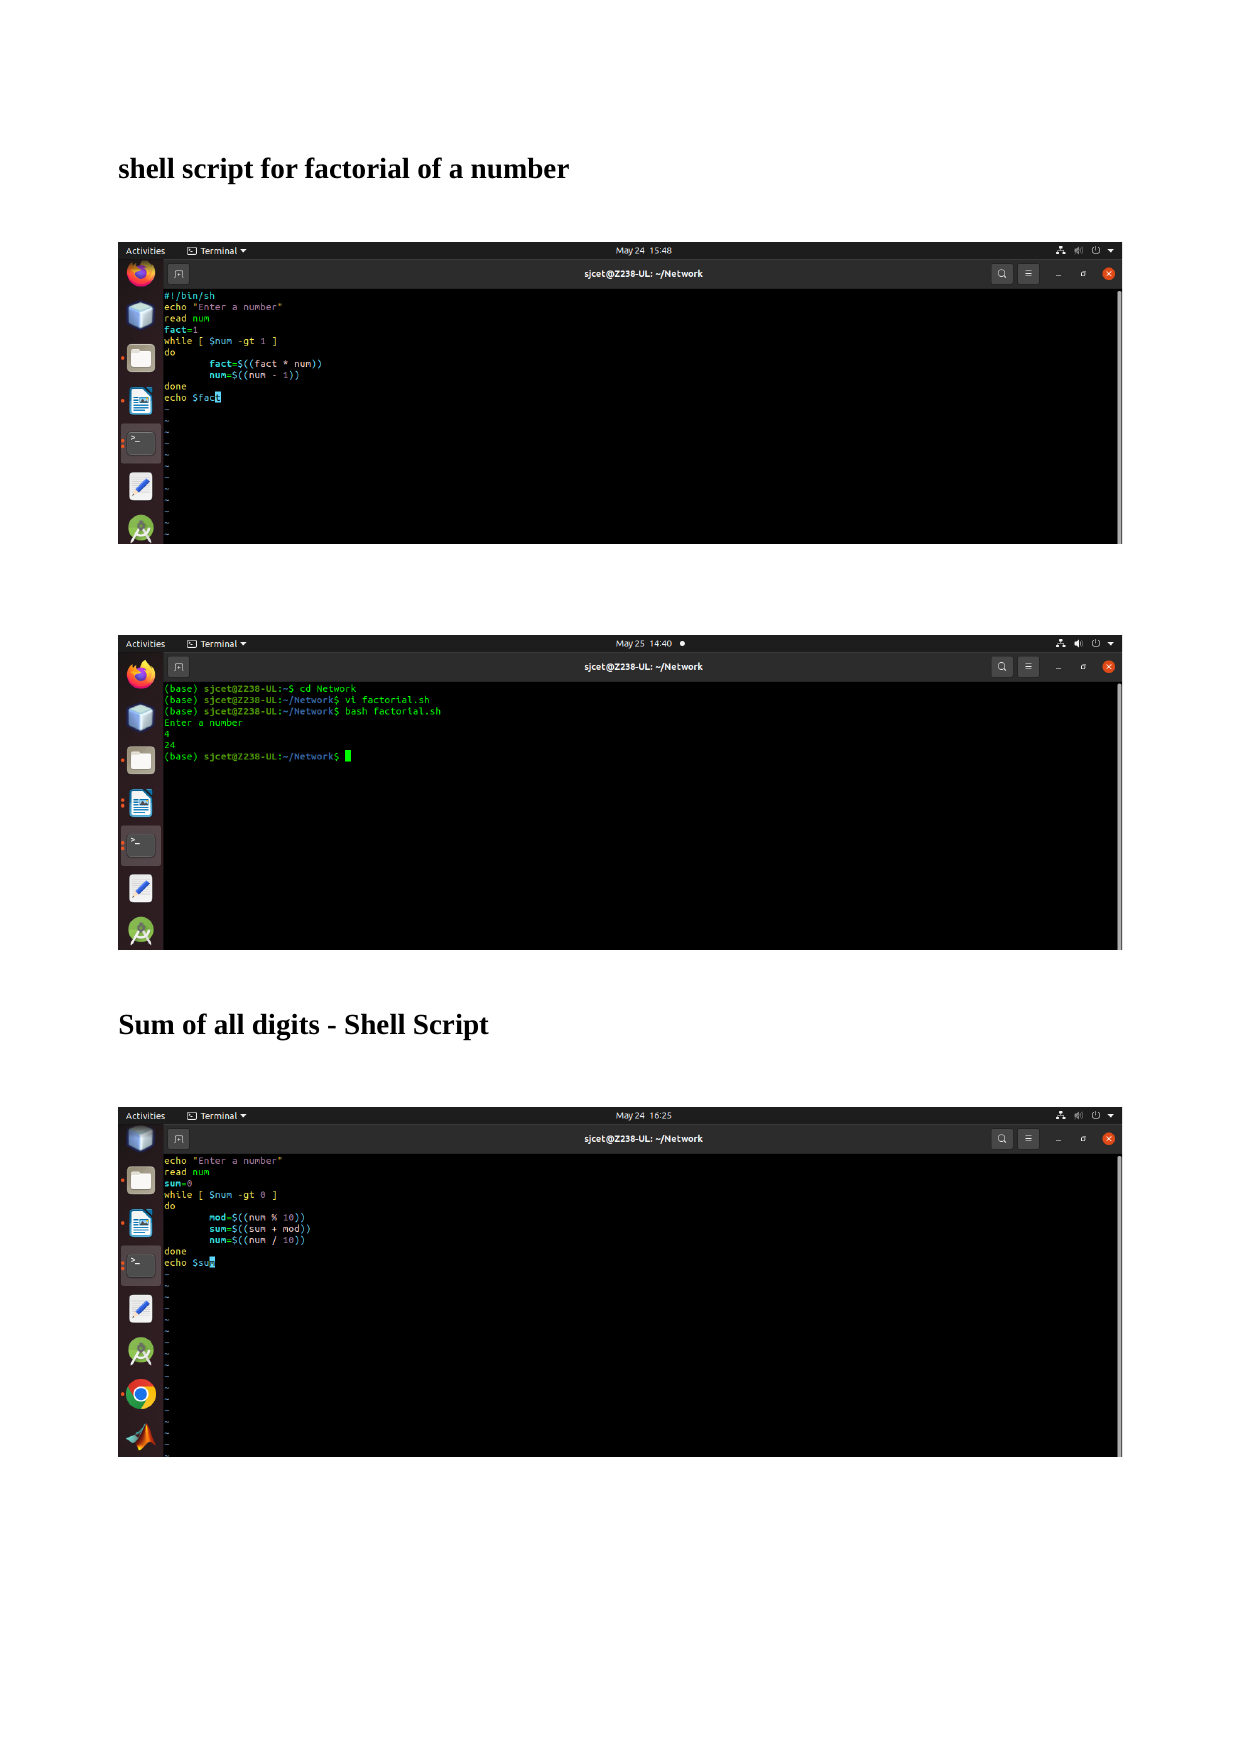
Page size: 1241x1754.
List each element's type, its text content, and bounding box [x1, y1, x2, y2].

text shell script for factorial of a number [118, 152, 1122, 185]
text Sum of all digits - Shell Script [118, 1007, 1122, 1041]
picture [118, 635, 1123, 950]
picture [118, 242, 1123, 544]
picture [118, 1107, 1123, 1457]
